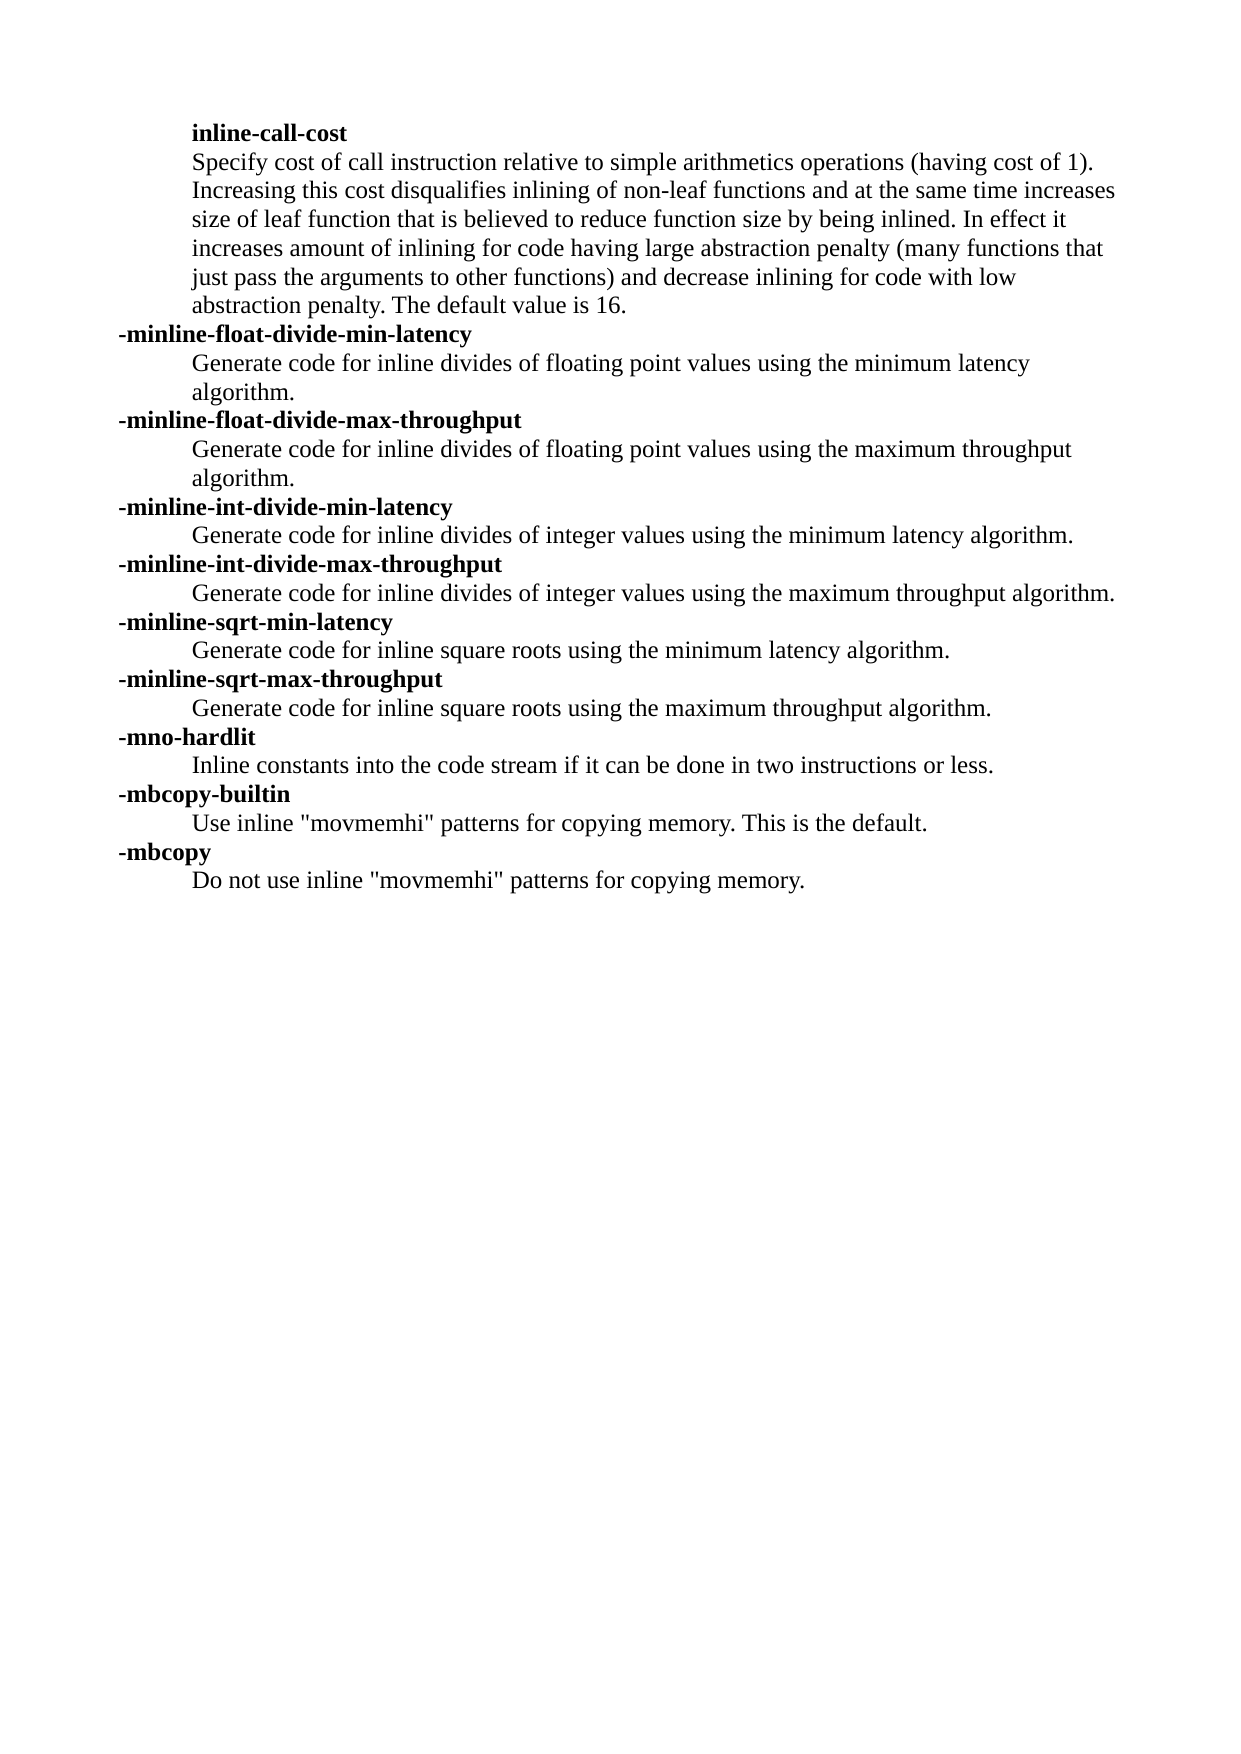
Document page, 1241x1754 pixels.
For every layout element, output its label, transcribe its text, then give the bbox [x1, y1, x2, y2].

text -minline-sqrt-min-latency [118, 607, 1122, 636]
text Use inline "movmemhi" patterns for copying memory. This is the default. [192, 808, 1122, 837]
text Generate code for inline square roots using the maximum throughput algorithm. [192, 693, 1122, 722]
text Generate code for inline divides of integer values using the minimum latency algorithm. [192, 521, 1122, 549]
text -minline-float-divide-min-latency [118, 319, 1122, 348]
text Generate code for inline divides of floating point values using the maximum throughput algorithm. [192, 434, 1122, 492]
text -minline-int-divide-min-latency [118, 492, 1122, 521]
text -minline-float-divide-max-throughput [118, 406, 1122, 434]
text Specify cost of call instruction relative to simple arithmetics operations (having cost of 1). Increasing this cost disqualifies inlining of non-leaf functions and at the same time increases size of leaf function that is believed to reduce function size by being inlined. In effect it increases amount of inlining for code having large abstraction penalty (many functions that just pass the arguments to other functions) and decrease inlining for code with low abstraction penalty. The default value is 16. [192, 147, 1122, 319]
text Generate code for inline square roots using the minimum latency algorithm. [192, 636, 1122, 664]
text -minline-sqrt-max-throughput [118, 664, 1122, 693]
text -mbcopy-builtin [118, 779, 1122, 808]
text Inline constants into the code stream if it can be done in two instructions or less. [192, 751, 1122, 779]
text Generate code for inline divides of floating point values using the minimum latency algorithm. [192, 348, 1122, 406]
text Do not use inline "movmemhi" patterns for copying memory. [192, 866, 1122, 894]
text -mbcopy [118, 837, 1122, 866]
text inline-call-cost [192, 118, 1122, 147]
text Generate code for inline divides of integer values using the maximum throughput algorithm. [192, 578, 1122, 607]
text -mno-hardlit [118, 722, 1122, 751]
text -minline-int-divide-max-throughput [118, 549, 1122, 578]
